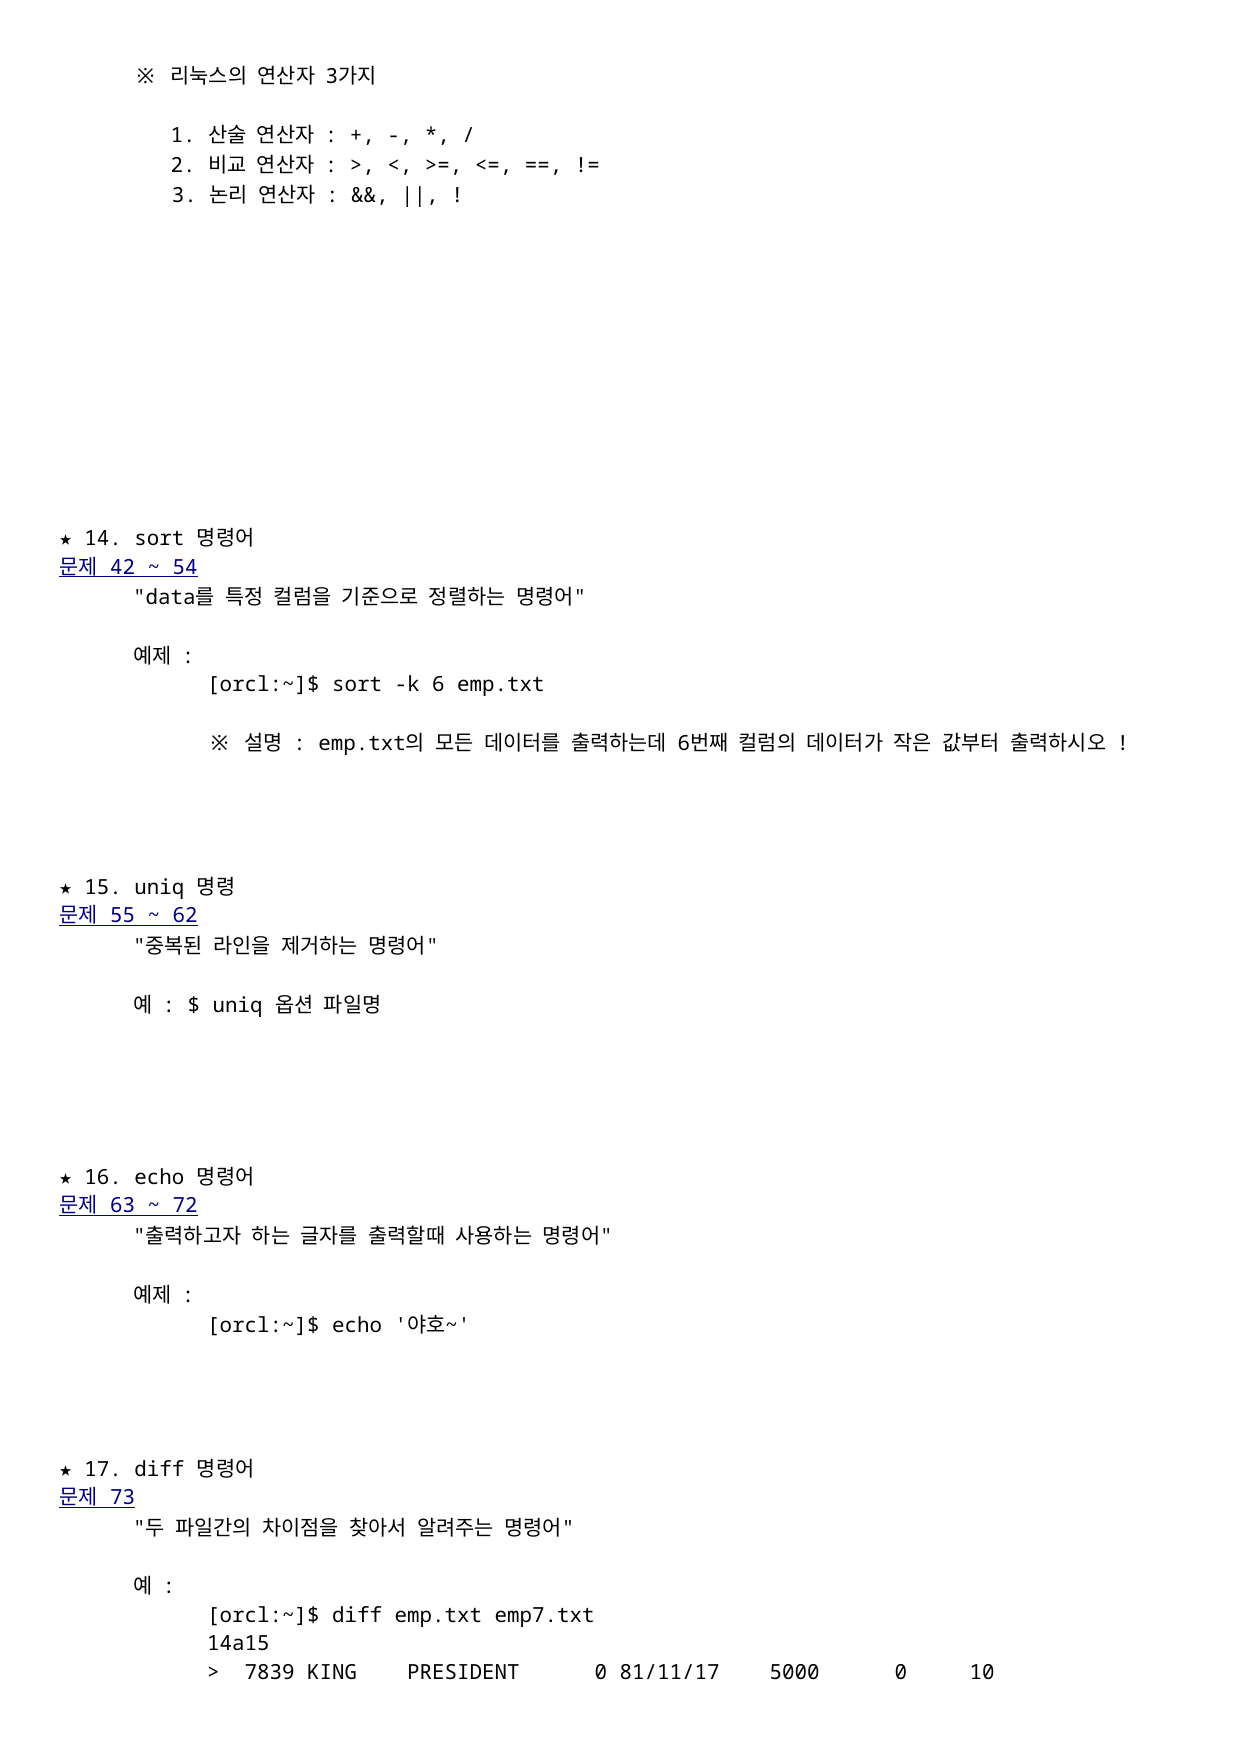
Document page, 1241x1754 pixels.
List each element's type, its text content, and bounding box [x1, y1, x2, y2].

text ※ 설명 : emp.txt의 모든 데이터를 출력하는데 6번째 컬럼의 데이터가 작은 값부터 출력하시오 ! [59, 726, 1180, 757]
text "중복된 라인을 제거하는 명령어" [59, 929, 1180, 959]
text ※ 리눅스의 연산자 3가지 [59, 59, 1180, 89]
text [orcl:~]$ sort -k 6 emp.txt [59, 669, 1180, 698]
text 예제 : [59, 1278, 1180, 1308]
text 문제 42 ~ 54 [59, 552, 1204, 580]
list 3. 논리 연산자 : &&, ||, ! [59, 178, 1180, 209]
text 예 : $ uniq 옵션 파일명 [59, 988, 1180, 1018]
text 1. 산술 연산자 : +, -, *, / [59, 118, 1180, 148]
text ★ 17. diff 명령어 [59, 1452, 1180, 1482]
text 문제 63 ~ 72 [59, 1191, 1204, 1219]
text [orcl:~]$ echo '야호~' [59, 1308, 1180, 1338]
text 14a15 [59, 1628, 1180, 1657]
text 예제 : [59, 639, 1180, 669]
text "출력하고자 하는 글자를 출력할때 사용하는 명령어" [59, 1219, 1180, 1249]
list ★ 14. sort 명령어 [59, 522, 1180, 552]
text 문제 55 ~ 62 [59, 901, 1204, 929]
text 문제 73 [59, 1482, 1204, 1511]
text ★ 16. echo 명령어 [59, 1160, 1180, 1191]
text 2. 비교 연산자 : >, <, >=, <=, ==, != [59, 148, 1180, 178]
text ★ 15. uniq 명령 [59, 870, 1180, 901]
text 예 : [59, 1570, 1180, 1600]
text [orcl:~]$ diff emp.txt emp7.txt [59, 1600, 1180, 1628]
text > 7839 KING PRESIDENT 0 81/11/17 5000 0 10 [59, 1657, 1180, 1685]
text "두 파일간의 차이점을 찾아서 알려주는 명령어" [59, 1511, 1180, 1541]
text "data를 특정 컬럼을 기준으로 정렬하는 명령어" [59, 580, 1180, 611]
